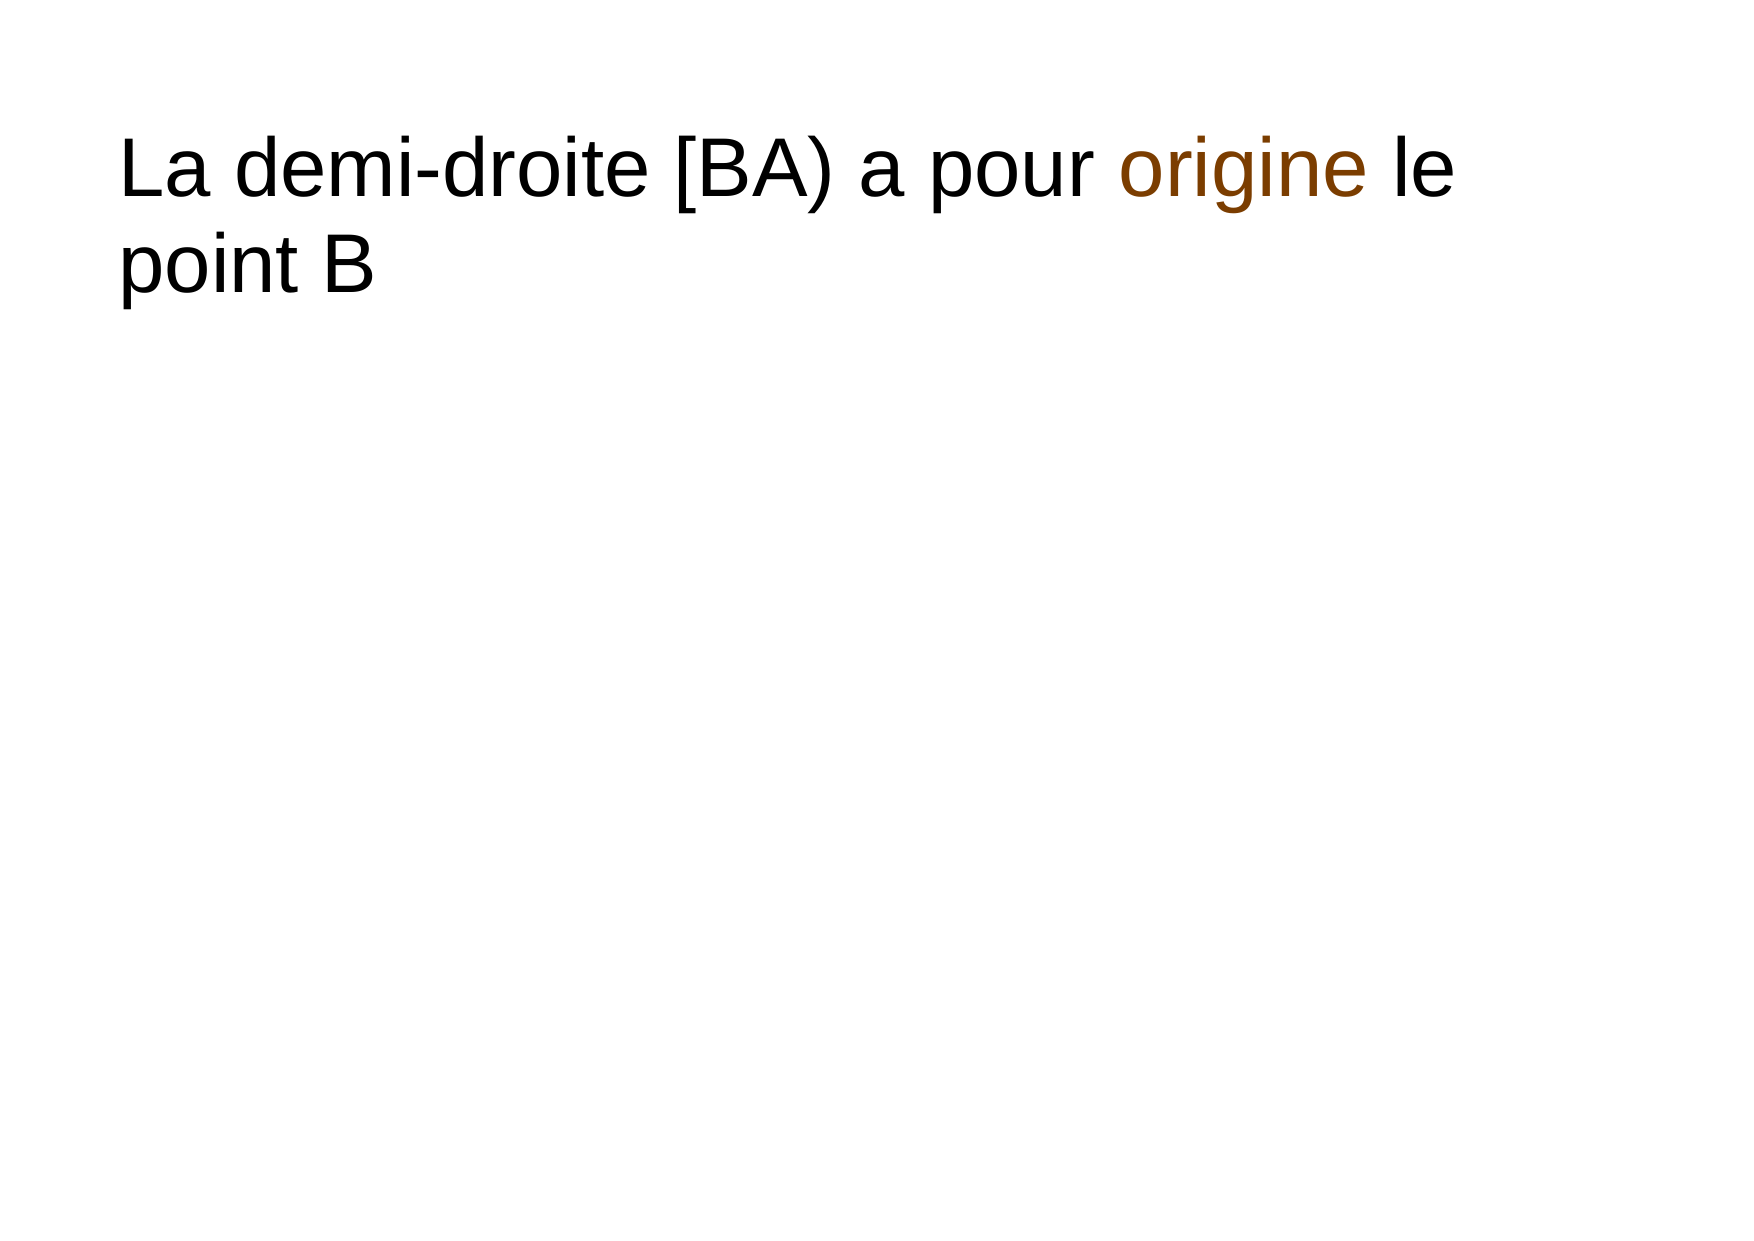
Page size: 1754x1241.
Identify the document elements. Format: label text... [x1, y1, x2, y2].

text La demi-droite [BA) a pour origine le point B [118, 118, 1636, 310]
